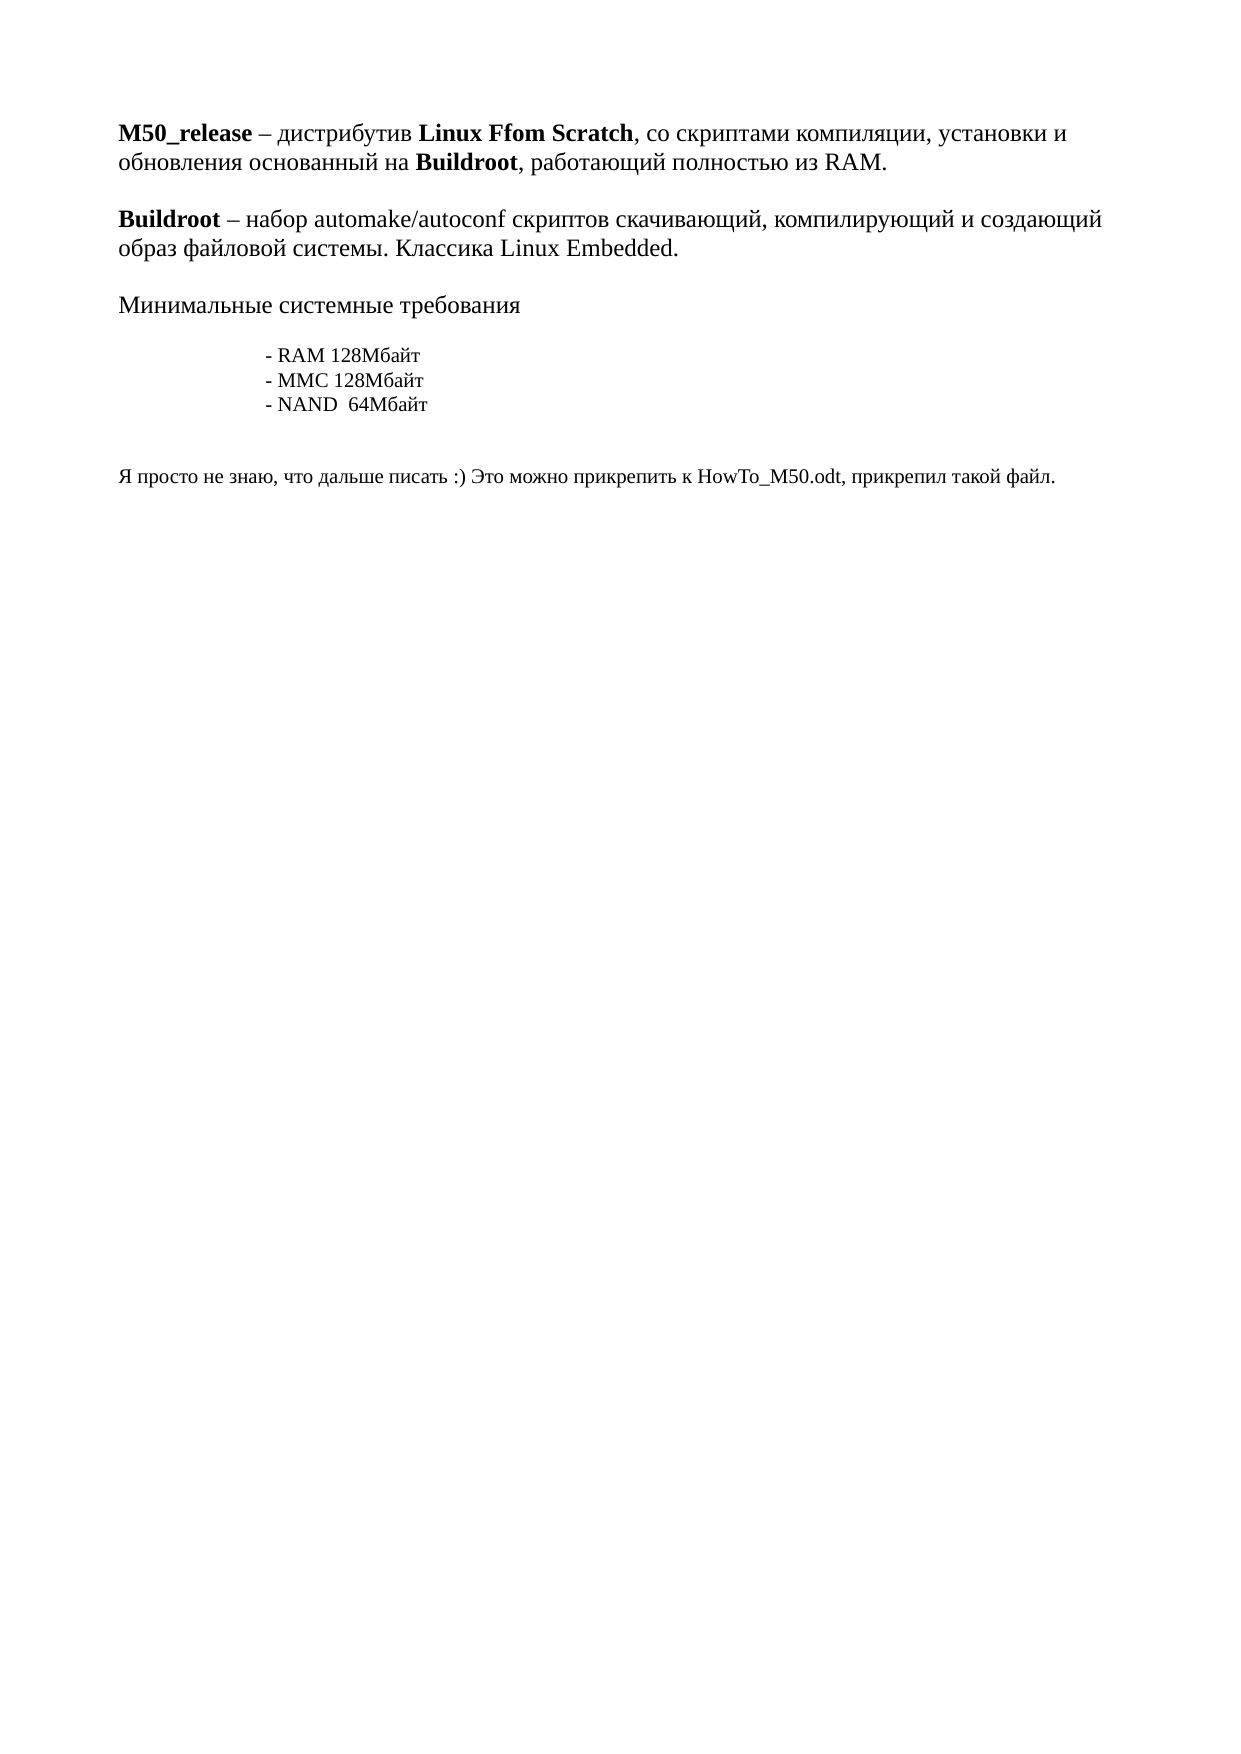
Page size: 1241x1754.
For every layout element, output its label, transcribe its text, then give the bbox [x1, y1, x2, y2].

text - NAND 64Mбайт [118, 392, 1122, 416]
text M50_release – дистрибутив Linux Ffom Scratch, со скриптами компиляции, установки и обновления основанный на Buildroot, работающий полностью из RAM. [118, 118, 1122, 176]
text - RAM 128Mбайт [118, 343, 1122, 367]
text - MMC 128Mбайт [118, 367, 1122, 392]
text Минимальные системные требования [118, 291, 1122, 319]
text Я просто не знаю, что дальше писать :) Это можно прикрепить к HowTo_M50.odt, прикрепил такой файл. [118, 464, 1122, 488]
text Buildroot – набор automake/autoconf скриптов скачивающий, компилирующий и создающий образ файловой системы. Классика Linux Embedded. [118, 204, 1122, 262]
